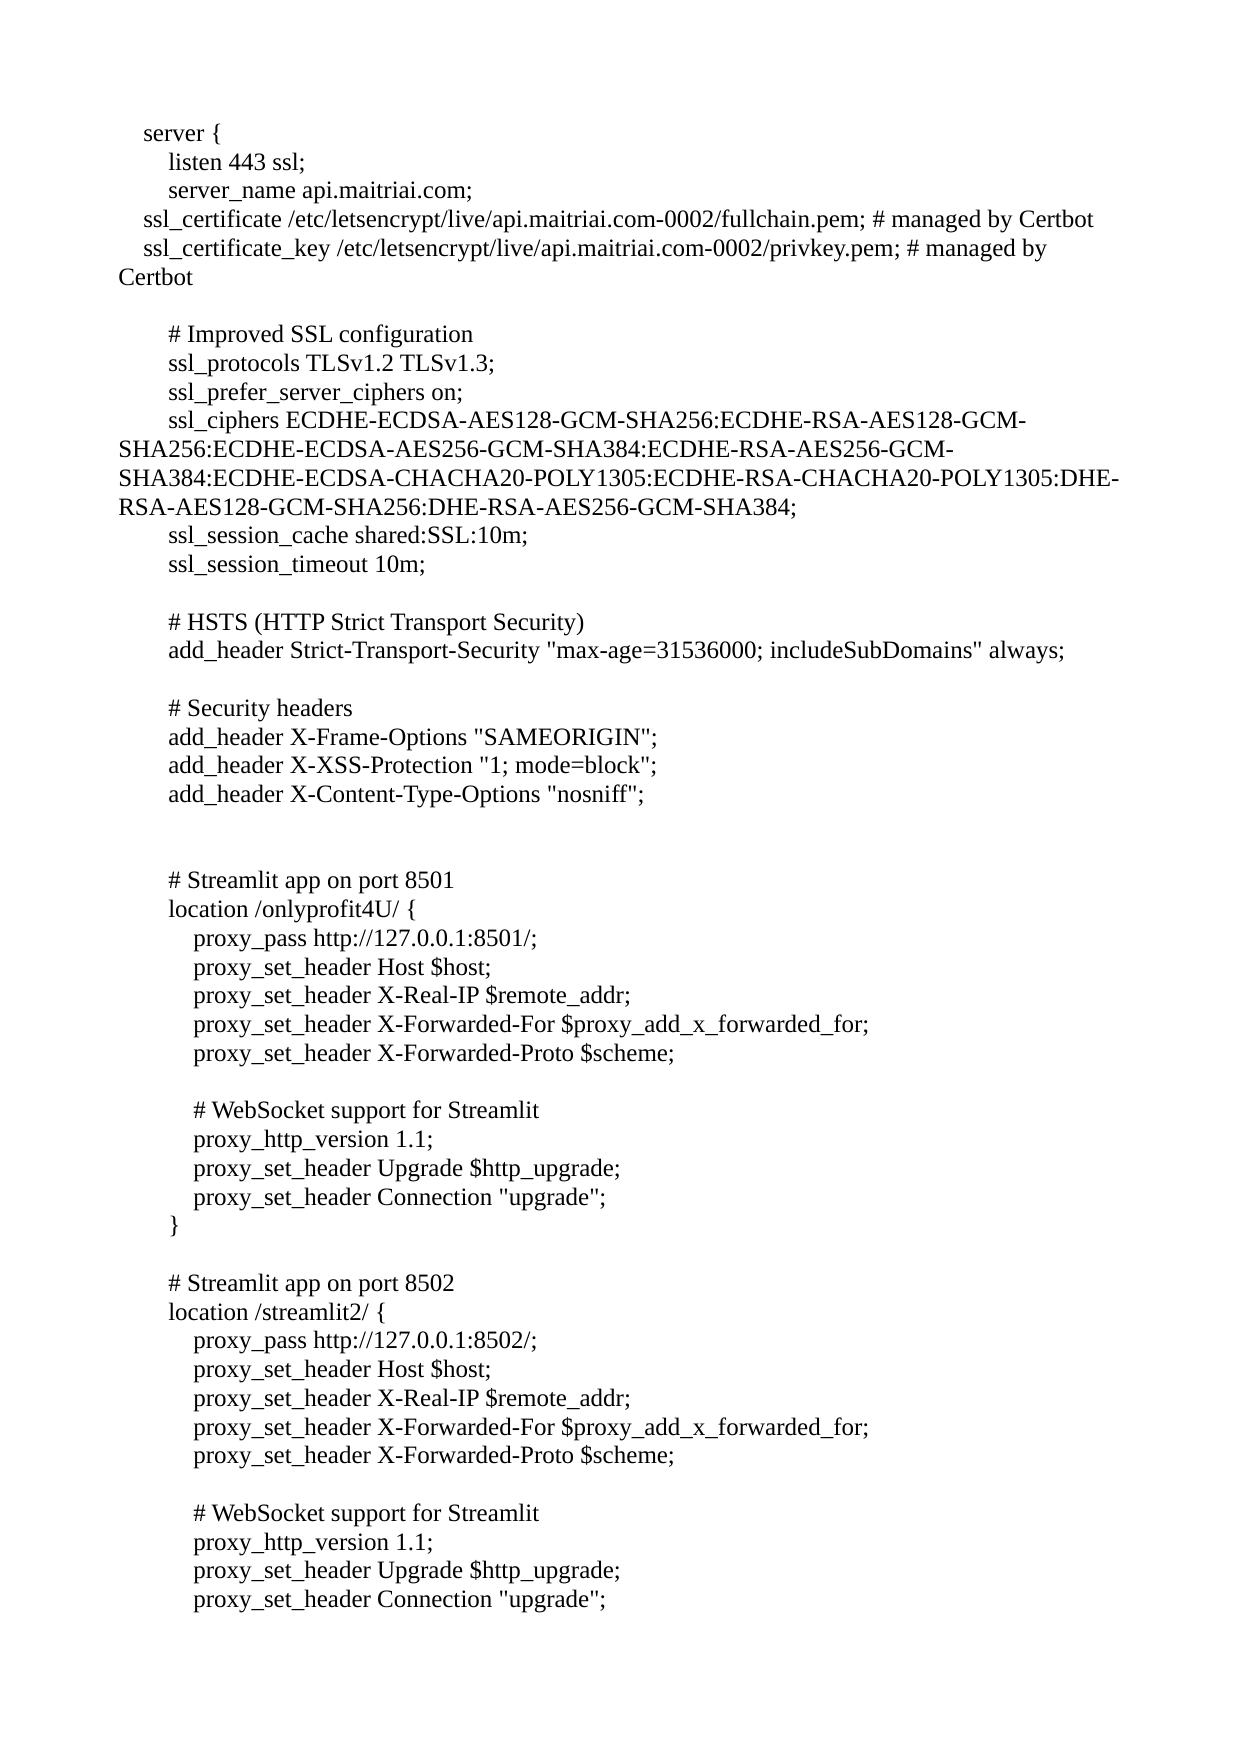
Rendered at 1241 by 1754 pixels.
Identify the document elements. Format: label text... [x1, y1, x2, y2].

text ssl_ciphers ECDHE-ECDSA-AES128-GCM-SHA256:ECDHE-RSA-AES128-GCM-SHA256:ECDHE-ECDSA-AES256-GCM-SHA384:ECDHE-RSA-AES256-GCM-SHA384:ECDHE-ECDSA-CHACHA20-POLY1305:ECDHE-RSA-CHACHA20-POLY1305:DHE-RSA-AES128-GCM-SHA256:DHE-RSA-AES256-GCM-SHA384; [118, 406, 1122, 521]
text proxy_set_header Upgrade $http_upgrade; [118, 1556, 1122, 1584]
text # Improved SSL configuration [118, 319, 1122, 348]
text proxy_set_header Connection "upgrade"; [118, 1182, 1122, 1211]
text # WebSocket support for Streamlit [118, 1498, 1122, 1527]
text # Streamlit app on port 8501 [118, 866, 1122, 894]
text ssl_session_timeout 10m; [118, 549, 1122, 578]
text location /onlyprofit4U/ { [118, 894, 1122, 923]
text proxy_pass http://127.0.0.1:8501/; [118, 923, 1122, 952]
text proxy_http_version 1.1; [118, 1527, 1122, 1556]
text proxy_pass http://127.0.0.1:8502/; [118, 1326, 1122, 1354]
text proxy_set_header X-Forwarded-Proto $scheme; [118, 1441, 1122, 1469]
text # Security headers [118, 693, 1122, 722]
text proxy_set_header X-Forwarded-For $proxy_add_x_forwarded_for; [118, 1009, 1122, 1038]
text ssl_session_cache shared:SSL:10m; [118, 521, 1122, 549]
text # HSTS (HTTP Strict Transport Security) [118, 607, 1122, 636]
text add_header X-XSS-Protection "1; mode=block"; [118, 751, 1122, 779]
text proxy_set_header Host $host; [118, 952, 1122, 981]
text proxy_set_header X-Real-IP $remote_addr; [118, 1383, 1122, 1412]
text proxy_set_header Upgrade $http_upgrade; [118, 1153, 1122, 1182]
text } [118, 1211, 1122, 1239]
text listen 443 ssl; [118, 147, 1122, 176]
text location /streamlit2/ { [118, 1297, 1122, 1326]
text # Streamlit app on port 8502 [118, 1268, 1122, 1297]
text proxy_set_header X-Forwarded-For $proxy_add_x_forwarded_for; [118, 1412, 1122, 1441]
text proxy_set_header X-Forwarded-Proto $scheme; [118, 1038, 1122, 1067]
text proxy_http_version 1.1; [118, 1124, 1122, 1153]
text server_name api.maitriai.com; [118, 176, 1122, 204]
text ssl_protocols TLSv1.2 TLSv1.3; [118, 348, 1122, 377]
text add_header X-Content-Type-Options "nosniff"; [118, 779, 1122, 808]
text proxy_set_header Connection "upgrade"; [118, 1584, 1122, 1613]
text proxy_set_header X-Real-IP $remote_addr; [118, 981, 1122, 1009]
text server { [118, 118, 1122, 147]
text add_header Strict-Transport-Security "max-age=31536000; includeSubDomains" always; [118, 636, 1122, 664]
text ssl_prefer_server_ciphers on; [118, 377, 1122, 406]
text add_header X-Frame-Options "SAMEORIGIN"; [118, 722, 1122, 751]
text # WebSocket support for Streamlit [118, 1096, 1122, 1124]
text proxy_set_header Host $host; [118, 1354, 1122, 1383]
text ssl_certificate /etc/letsencrypt/live/api.maitriai.com-0002/fullchain.pem; # managed by Certbot [118, 204, 1122, 233]
text ssl_certificate_key /etc/letsencrypt/live/api.maitriai.com-0002/privkey.pem; # managed by Certbot [118, 233, 1122, 291]
